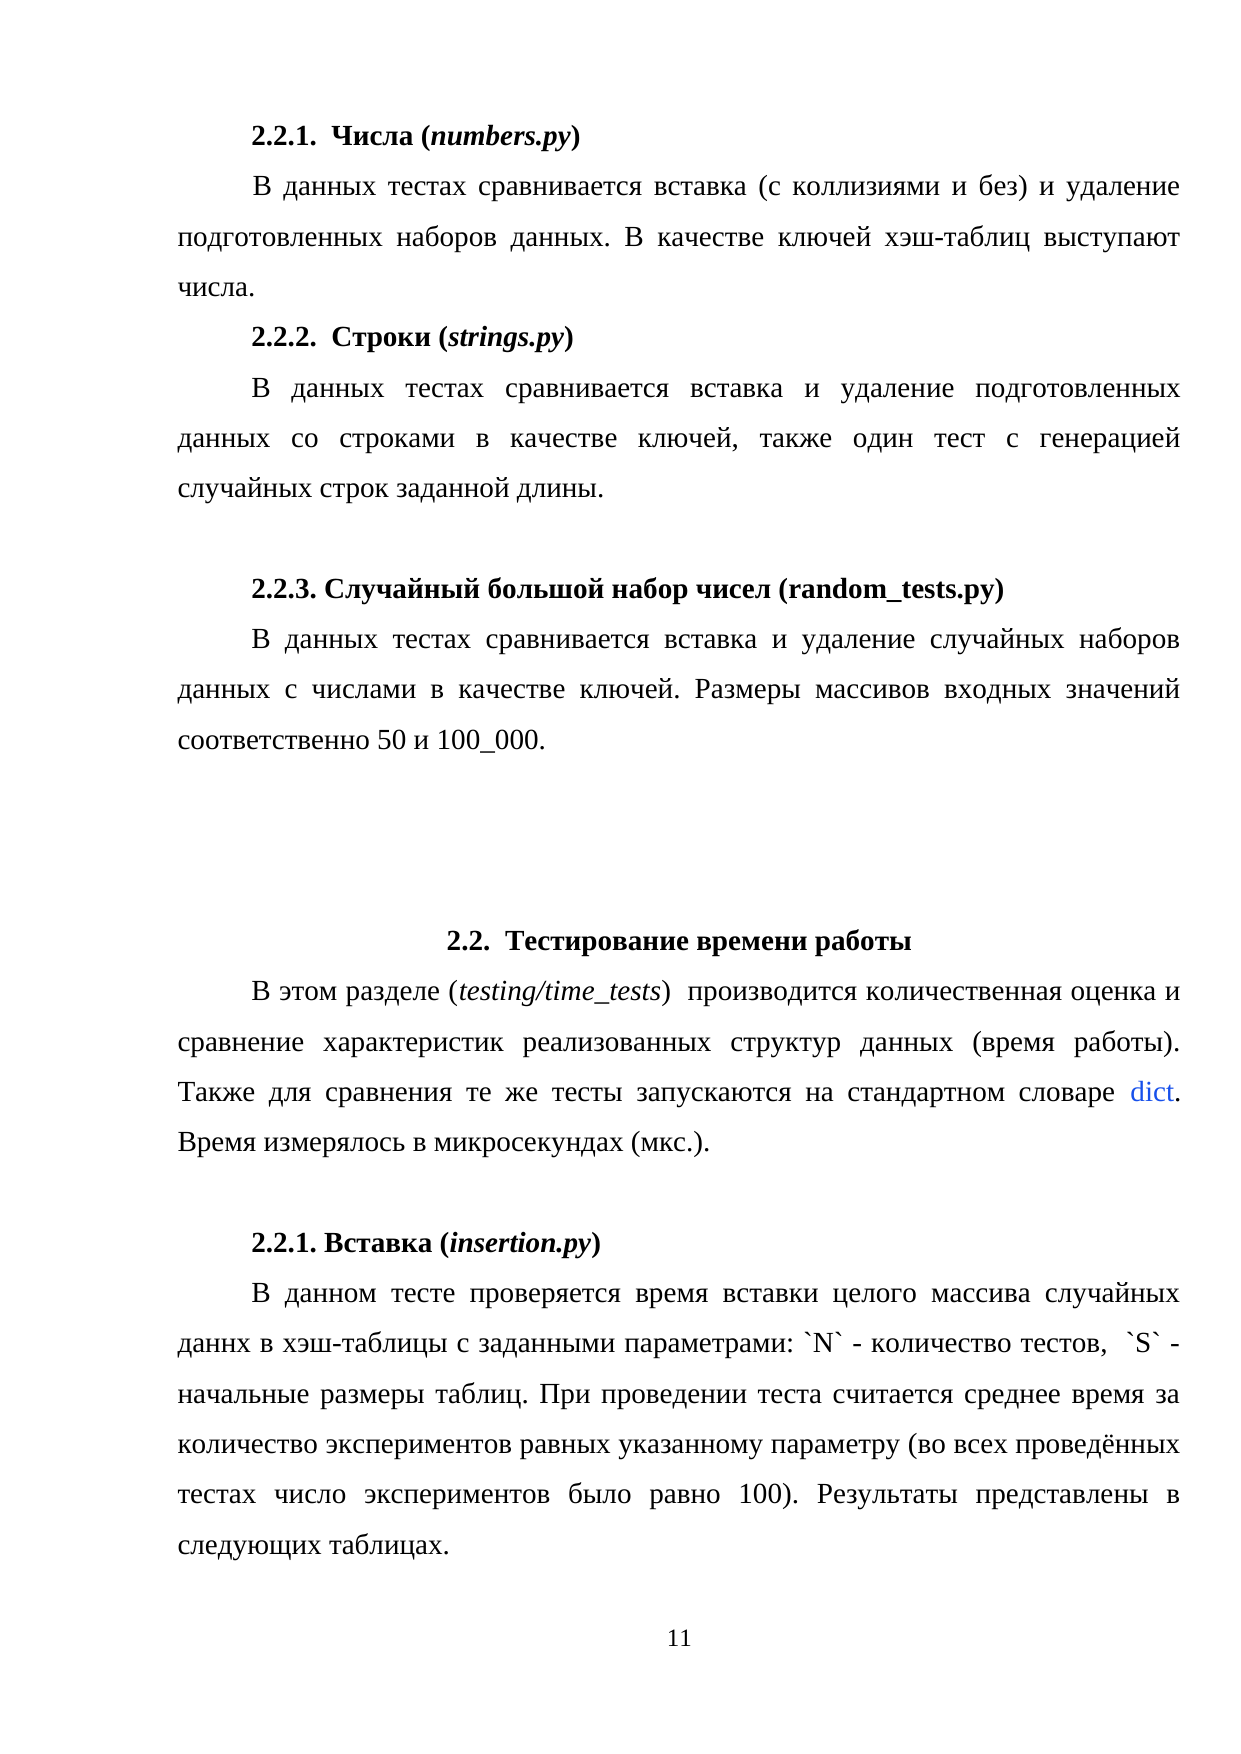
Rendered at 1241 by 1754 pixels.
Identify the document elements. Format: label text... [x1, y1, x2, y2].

text 2.2.1. Вставка (insertion.py) [177, 1225, 1181, 1258]
text В этом разделе (testing/time_tests) производится количественная оценка и сравнение характеристик реализованных структур данных (время работы). Также для сравнения те же тесты запускаются на стандартном словаре dict. Время измерялось в микросекундах (мкс.). [177, 973, 1181, 1158]
text 2.2.3. Случайный большой набор чисел (random_tests.py) [177, 571, 1181, 604]
text В данных тестах сравнивается вставка и удаление случайных наборов данных с числами в качестве ключей. Размеры массивов входных значений соответственно 50 и 100_000. [177, 621, 1181, 755]
text 2.2. Тестирование времени работы [177, 923, 1181, 957]
text В данных тестах сравнивается вставка и удаление подготовленных данных со строками в качестве ключей, также один тест с генерацией случайных строк заданной длины. [177, 370, 1181, 504]
text В данных тестах сравнивается вставка (с коллизиями и без) и удаление подготовленных наборов данных. В качестве ключей хэш-таблиц выступают числа. [177, 168, 1181, 303]
text 2.2.2. Строки (strings.py) [177, 319, 1181, 353]
text В данном тесте проверяется время вставки целого массива случайных даннх в хэш-таблицы с заданными параметрами: `N` - количество тестов, `S` - начальные размеры таблиц. При проведении теста считается среднее время за количество экспериментов равных указанному параметру (во всех проведённых тестах число экспериментов было равно 100). Результаты представлены в следующих таблицах. [177, 1275, 1181, 1560]
text 2.2.1. Числа (numbers.py) [177, 118, 1181, 152]
